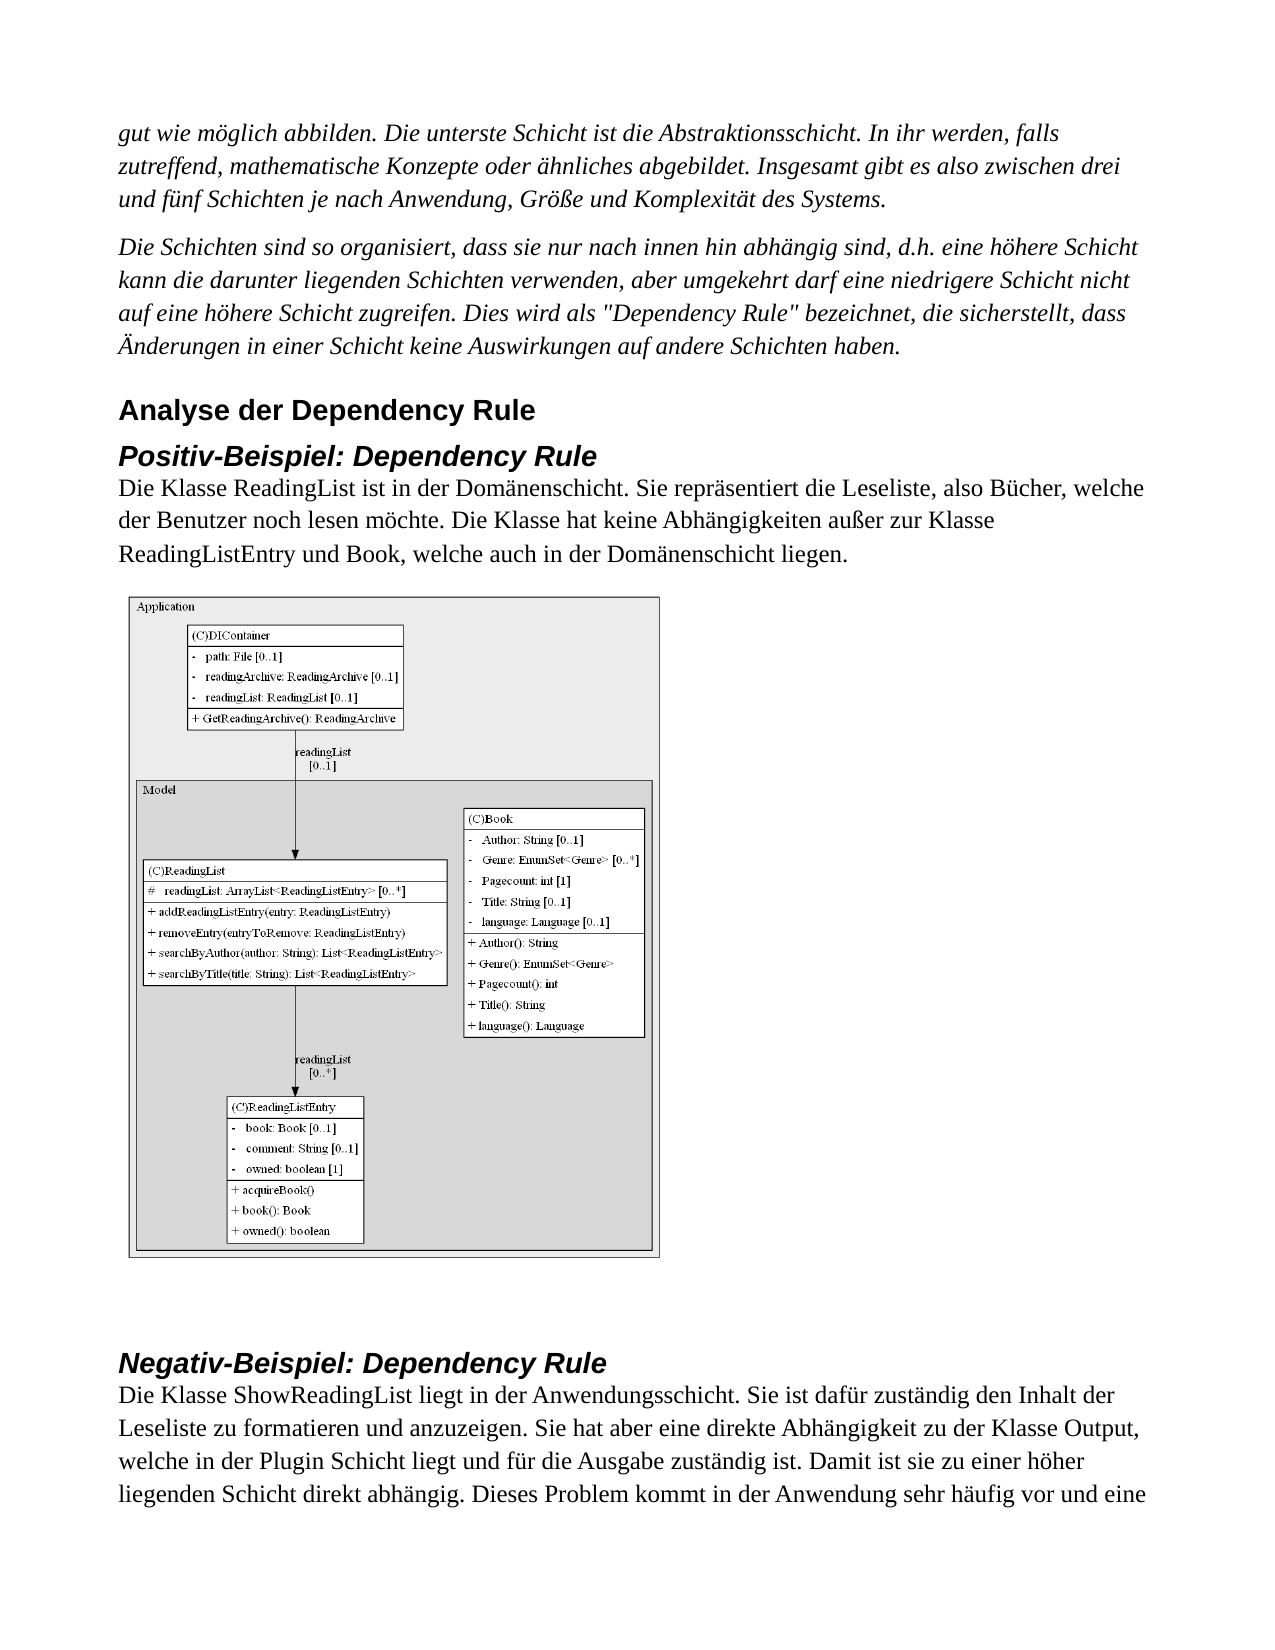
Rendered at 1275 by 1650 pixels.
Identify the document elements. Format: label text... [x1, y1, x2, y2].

text Die Klasse ShowReadingList liegt in der Anwendungsschicht. Sie ist dafür zuständig den Inhalt der Leseliste zu formatieren und anzuzeigen. Sie hat aber eine direkte Abhängigkeit zu der Klasse Output, welche in der Plugin Schicht liegt und für die Ausgabe zuständig ist. Damit ist sie zu einer höher liegenden Schicht direkt abhängig. Dieses Problem kommt in der Anwendung sehr häufig vor und eine [118, 1380, 1157, 1507]
subtitle Positiv-Beispiel: Dependency Rule [118, 439, 1157, 473]
subtitle Analyse der Dependency Rule [118, 393, 1157, 427]
text gut wie möglich abbilden. Die unterste Schicht ist die Abstraktionsschicht. In ihr werden, falls zutreffend, mathematische Konzepte oder ähnliches abgebildet. Insgesamt gibt es also zwischen drei und fünf Schichten je nach Anwendung, Größe und Komplexität des Systems. [118, 118, 1157, 213]
text Die Schichten sind so organisiert, dass sie nur nach innen hin abhängig sind, d.h. eine höhere Schicht kann die darunter liegenden Schichten verwenden, aber umgekehrt darf eine niedrigere Schicht nicht auf eine höhere Schicht zugreifen. Dies wird als "Dependency Rule" bezeichnet, die sicherstellt, dass Änderungen in einer Schicht keine Auswirkungen auf andere Schichten haben. [118, 232, 1157, 359]
subtitle Negativ-Beispiel: Dependency Rule [118, 1346, 1157, 1380]
picture [118, 586, 670, 1268]
text Die Klasse ReadingList ist in der Domänenschicht. Sie repräsentiert die Leseliste, also Bücher, welche der Benutzer noch lesen möchte. Die Klasse hat keine Abhängigkeiten außer zur Klasse ReadingListEntry und Book, welche auch in der Domänenschicht liegen. [118, 473, 1157, 567]
